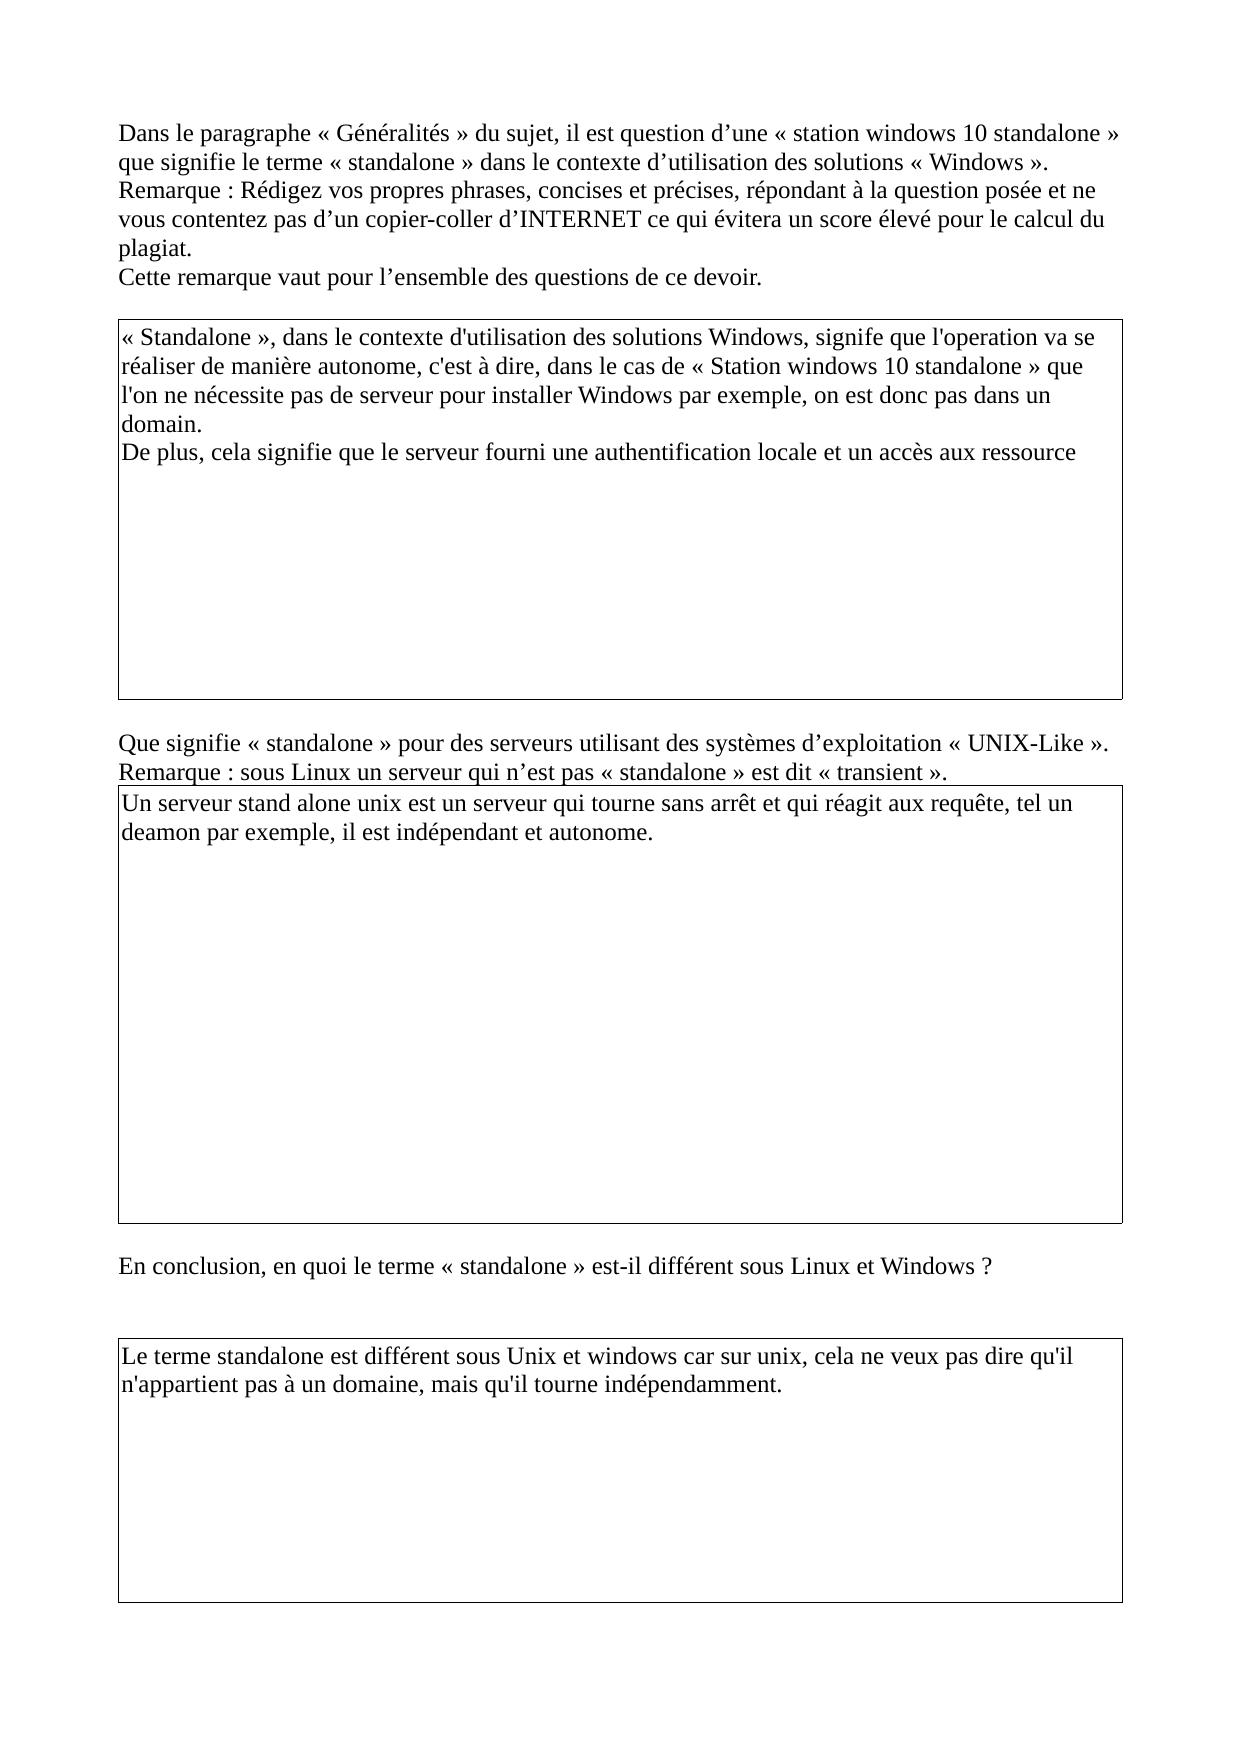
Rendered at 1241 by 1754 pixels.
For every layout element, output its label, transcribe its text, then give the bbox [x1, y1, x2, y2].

text Que signifie « standalone » pour des serveurs utilisant des systèmes d’exploitation « UNIX-Like ». [118, 728, 1122, 757]
text « Standalone », dans le contexte d'utilisation des solutions Windows, signife que l'operation va se réaliser de manière autonome, c'est à dire, dans le cas de « Station windows 10 standalone » que l'on ne nécessite pas de serveur pour installer Windows par exemple, on est donc pas dans un domain. [119, 320, 1122, 434]
text Un serveur stand alone unix est un serveur qui tourne sans arrêt et qui réagit aux requête, tel un deamon par exemple, il est indépendant et autonome. [119, 786, 1122, 846]
text Remarque : Rédigez vos propres phrases, concises et précises, répondant à la question posée et ne vous contentez pas d’un copier-coller d’INTERNET ce qui évitera un score élevé pour le calcul du plagiat. [118, 176, 1122, 262]
text Dans le paragraphe « Généralités » du sujet, il est question d’une « station windows 10 standalone » que signifie le terme « standalone » dans le contexte d’utilisation des solutions « Windows ». [118, 118, 1122, 176]
text Le terme standalone est différent sous Unix et windows car sur unix, cela ne veux pas dire qu'il n'appartient pas à un domaine, mais qu'il tourne indépendamment. [119, 1339, 1122, 1398]
text De plus, cela signifie que le serveur fourni une authentification locale et un accès aux ressource [119, 434, 1122, 466]
text En conclusion, en quoi le terme « standalone » est-il différent sous Linux et Windows ? [118, 1251, 1122, 1280]
text Remarque : sous Linux un serveur qui n’est pas « standalone » est dit « transient ». [118, 757, 1122, 785]
text Cette remarque vaut pour l’ensemble des questions de ce devoir. [118, 262, 1122, 291]
